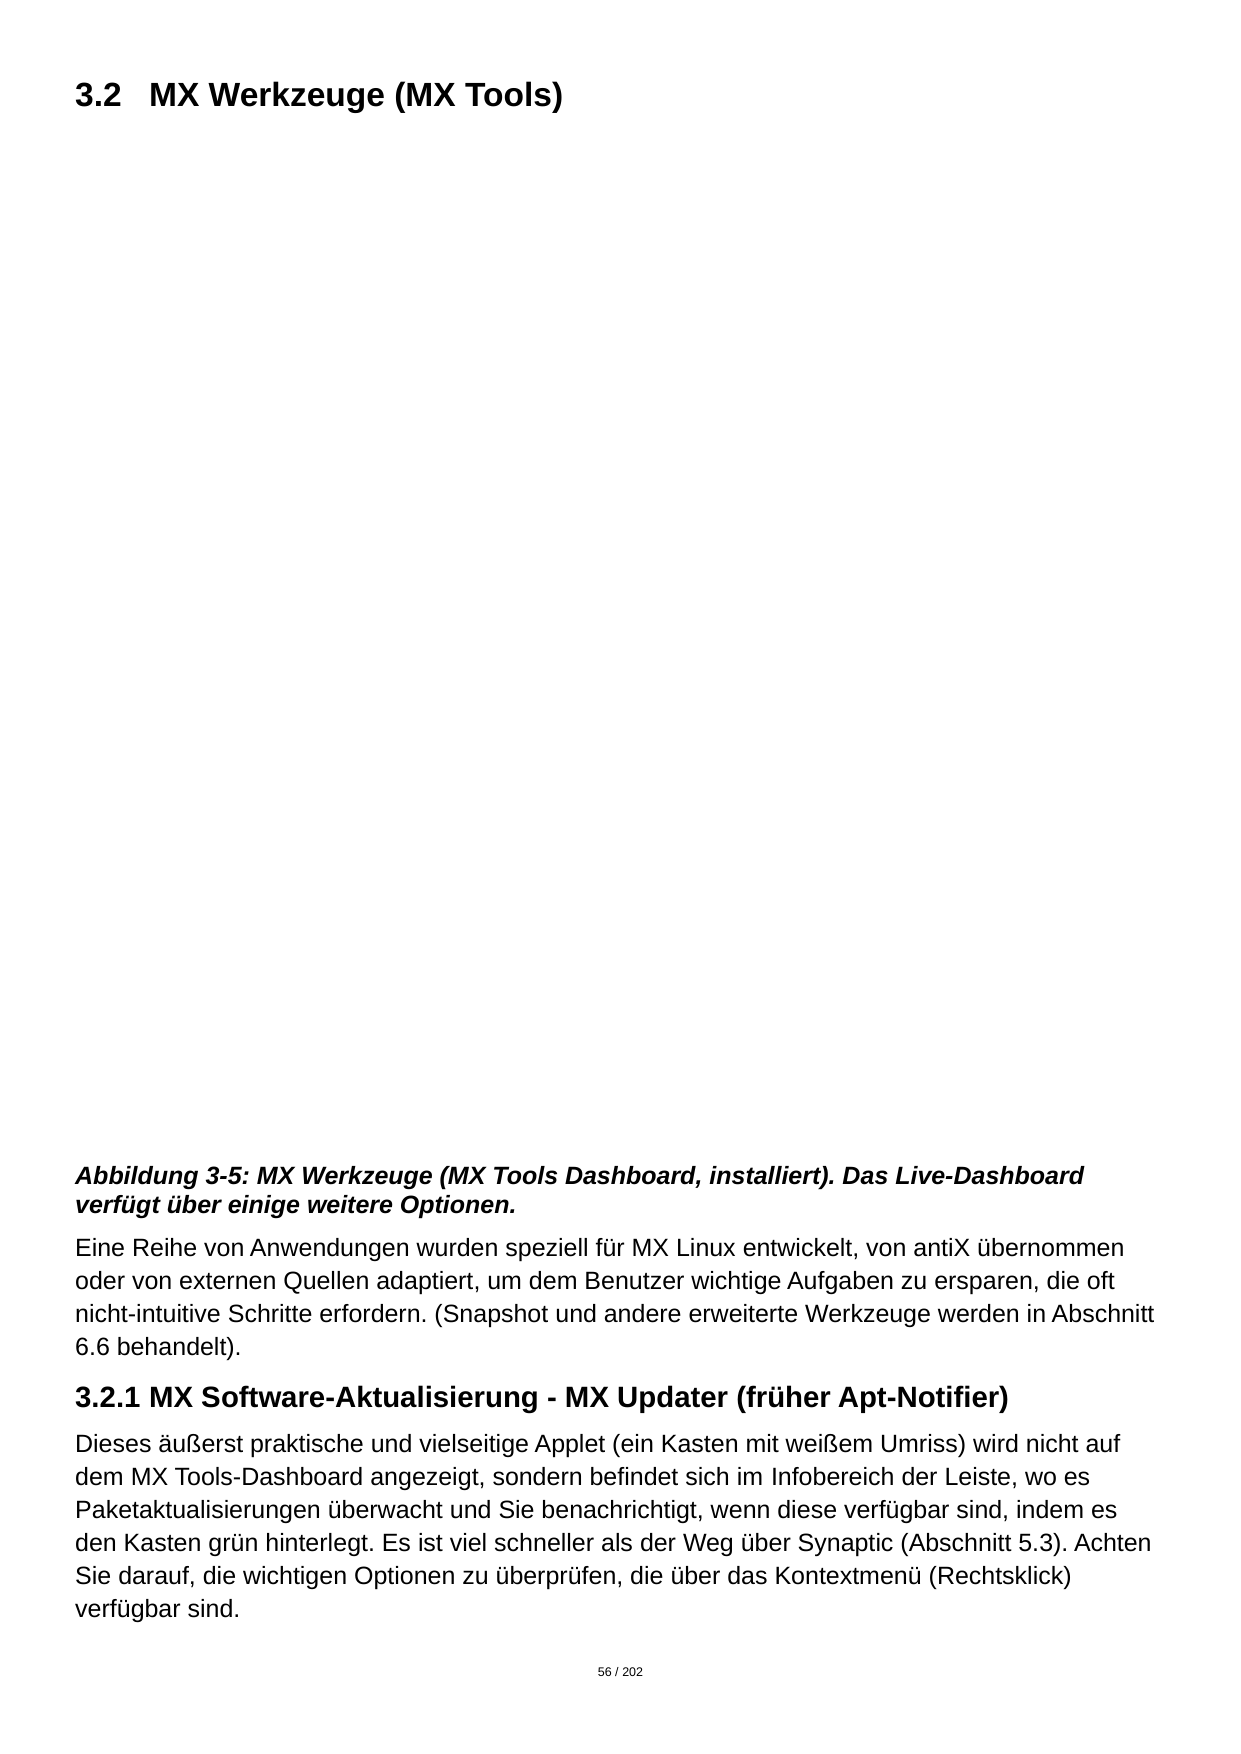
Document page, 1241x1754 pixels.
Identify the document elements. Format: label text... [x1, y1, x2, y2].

subtitle MX Werkzeuge (MX Tools) [75, 75, 1166, 114]
subtitle MX Software-Aktualisierung - MX Updater (früher Apt-Notifier) [75, 1380, 1166, 1414]
text Abbildung 3-5: MX Werkzeuge (MX Tools Dashboard, installiert). Das Live-Dashboard verfügt über einige weitere Optionen. [75, 126, 1166, 1218]
text Eine Reihe von Anwendungen wurden speziell für MX Linux entwickelt, von antiX übernommen oder von externen Quellen adaptiert, um dem Benutzer wichtige Aufgaben zu ersparen, die oft nicht-intuitive Schritte erfordern. (Snapshot und andere erweiterte Werkzeuge werden in Abschnitt 6.6 behandelt). [75, 1233, 1166, 1361]
text Dieses äußerst praktische und vielseitige Applet (ein Kasten mit weißem Umriss) wird nicht auf dem MX Tools-Dashboard angezeigt, sondern befindet sich im Infobereich der Leiste, wo es Paketaktualisierungen überwacht und Sie benachrichtigt, wenn diese verfügbar sind, indem es den Kasten grün hinterlegt. Es ist viel schneller als der Weg über Synaptic (Abschnitt 5.3). Achten Sie darauf, die wichtigen Optionen zu überprüfen, die über das Kontextmenü (Rechtsklick) verfügbar sind. [75, 1429, 1166, 1623]
